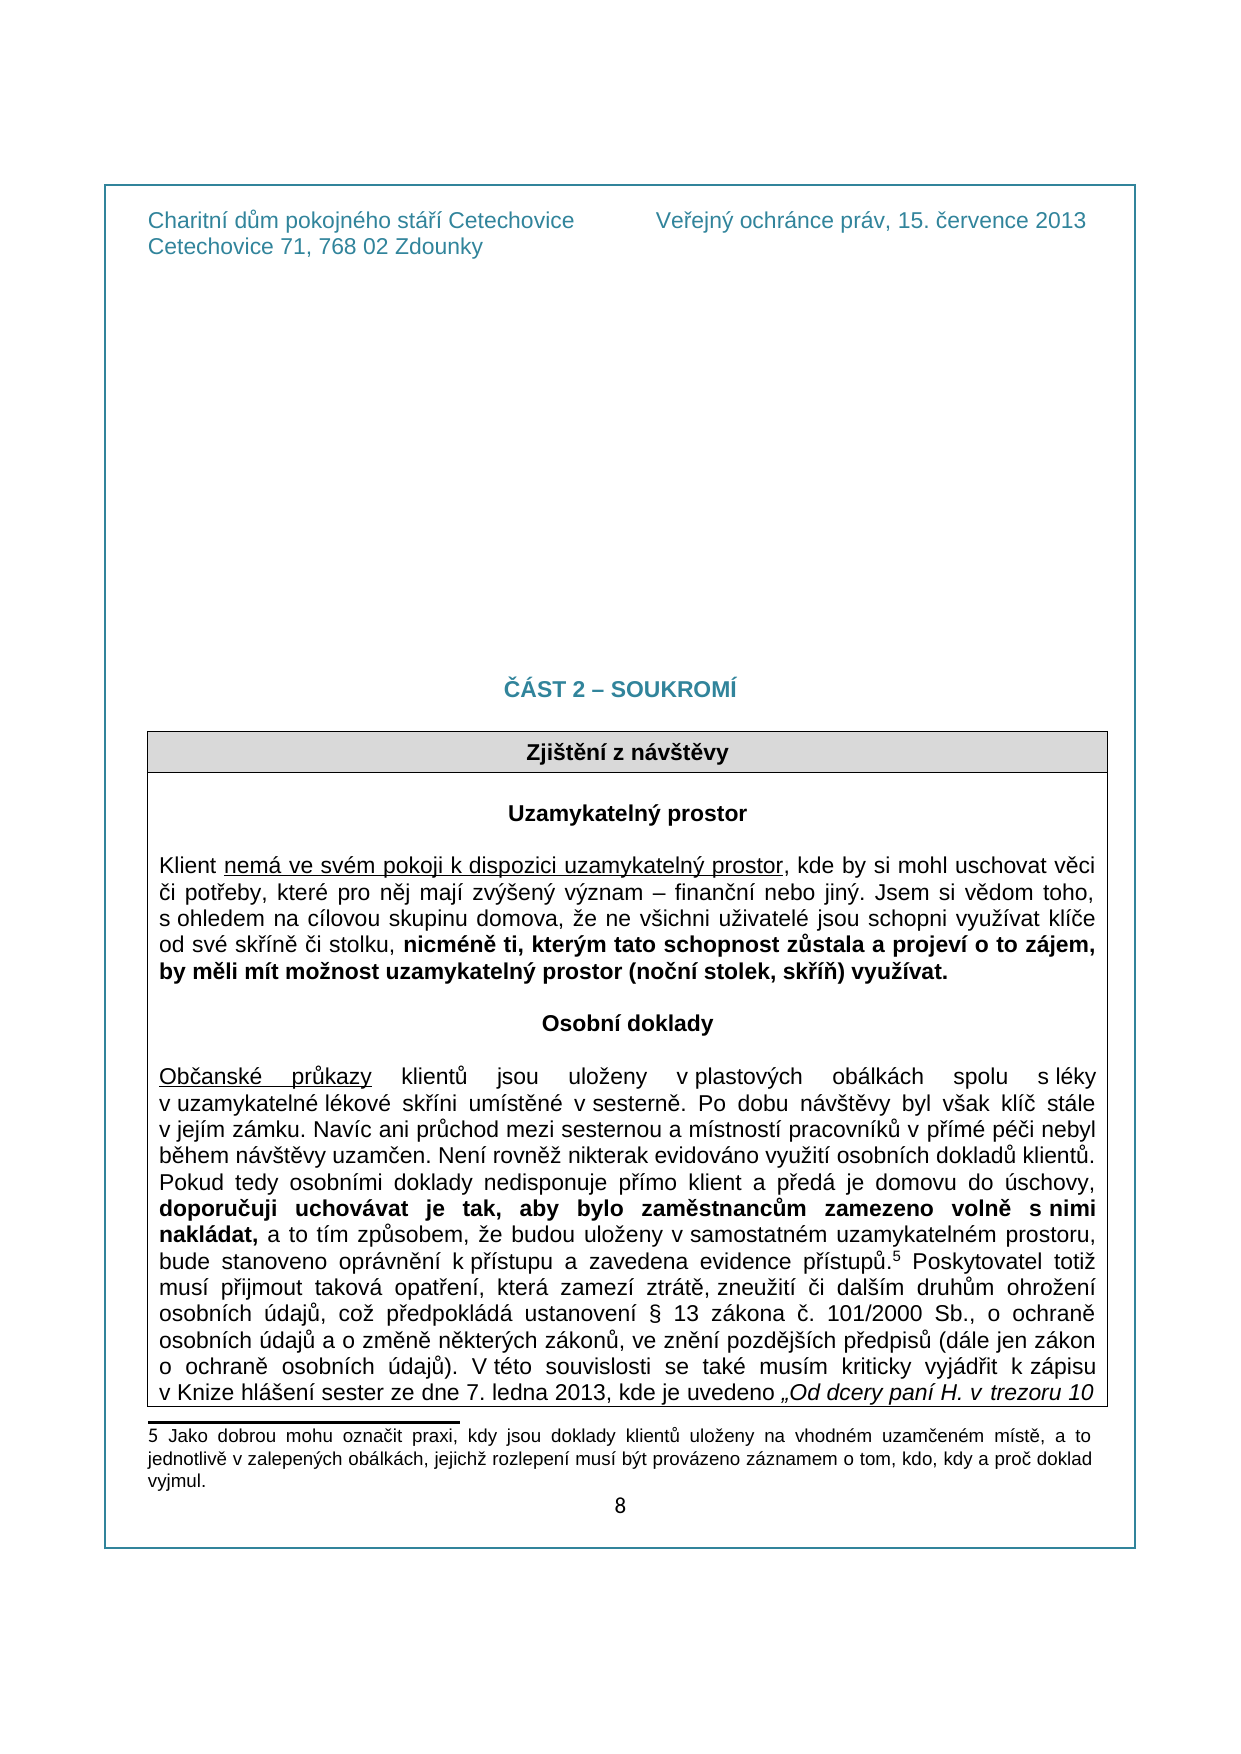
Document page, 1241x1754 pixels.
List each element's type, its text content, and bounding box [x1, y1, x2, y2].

subtitle ČÁST 2 – SOUKROMÍ [148, 676, 1092, 703]
table_cell Uzamykatelný prostor Klient nemá ve svém pokoji k dispozici uzamykatelný prostor, kde by si mohl uschovat věci či potřeby, které pro něj mají zvýšený význam – finanční nebo jiný. Jsem si vědom toho, s ohledem na cílovou skupinu domova, že ne všichni uživatelé jsou schopni využívat klíče od své skříně či stolku, nicméně ti, kterým tato schopnost zůstala a projeví o to zájem, by měli mít možnost uzamykatelný prostor (noční stolek, skříň) využívat. Osobní doklady Občanské průkazy klientů jsou uloženy v plastových obálkách spolu s léky v uzamykatelné lékové skříni umístěné v sesterně. Po dobu návštěvy byl však klíč stále v jejím zámku. Navíc ani průchod mezi sesternou a místností pracovníků v přímé péči nebyl během návštěvy uzamčen. Není rovněž nikterak evidováno využití osobních dokladů klientů. Pokud tedy osobními doklady nedisponuje přímo klient a předá je domovu do úschovy, doporučuji uchovávat je tak, aby bylo zaměstnancům zamezeno volně s nimi nakládat, a to tím způsobem, že budou uloženy v samostatném uzamykatelném prostoru, bude stanoveno oprávnění k přístupu a zavedena evidence přístupů. Poskytovatel totiž musí přijmout taková opatření, která zamezí ztrátě, zneužití či dalším druhům ohrožení osobních údajů, což předpokládá ustanovení § 13 zákona č. 101/2000 Sb., o ochraně osobních údajů a o změně některých zákonů, ve znění pozdějších předpisů (dále jen zákon o ochraně osobních údajů). V této souvislosti se také musím kriticky vyjádřit k zápisu v Knize hlášení sester ze dne 7. ledna 2013, kde je uvedeno „Od dcery paní H. v trezoru 10 [148, 773, 1107, 1406]
table_header Zjištění z návštěvy [148, 732, 1107, 772]
